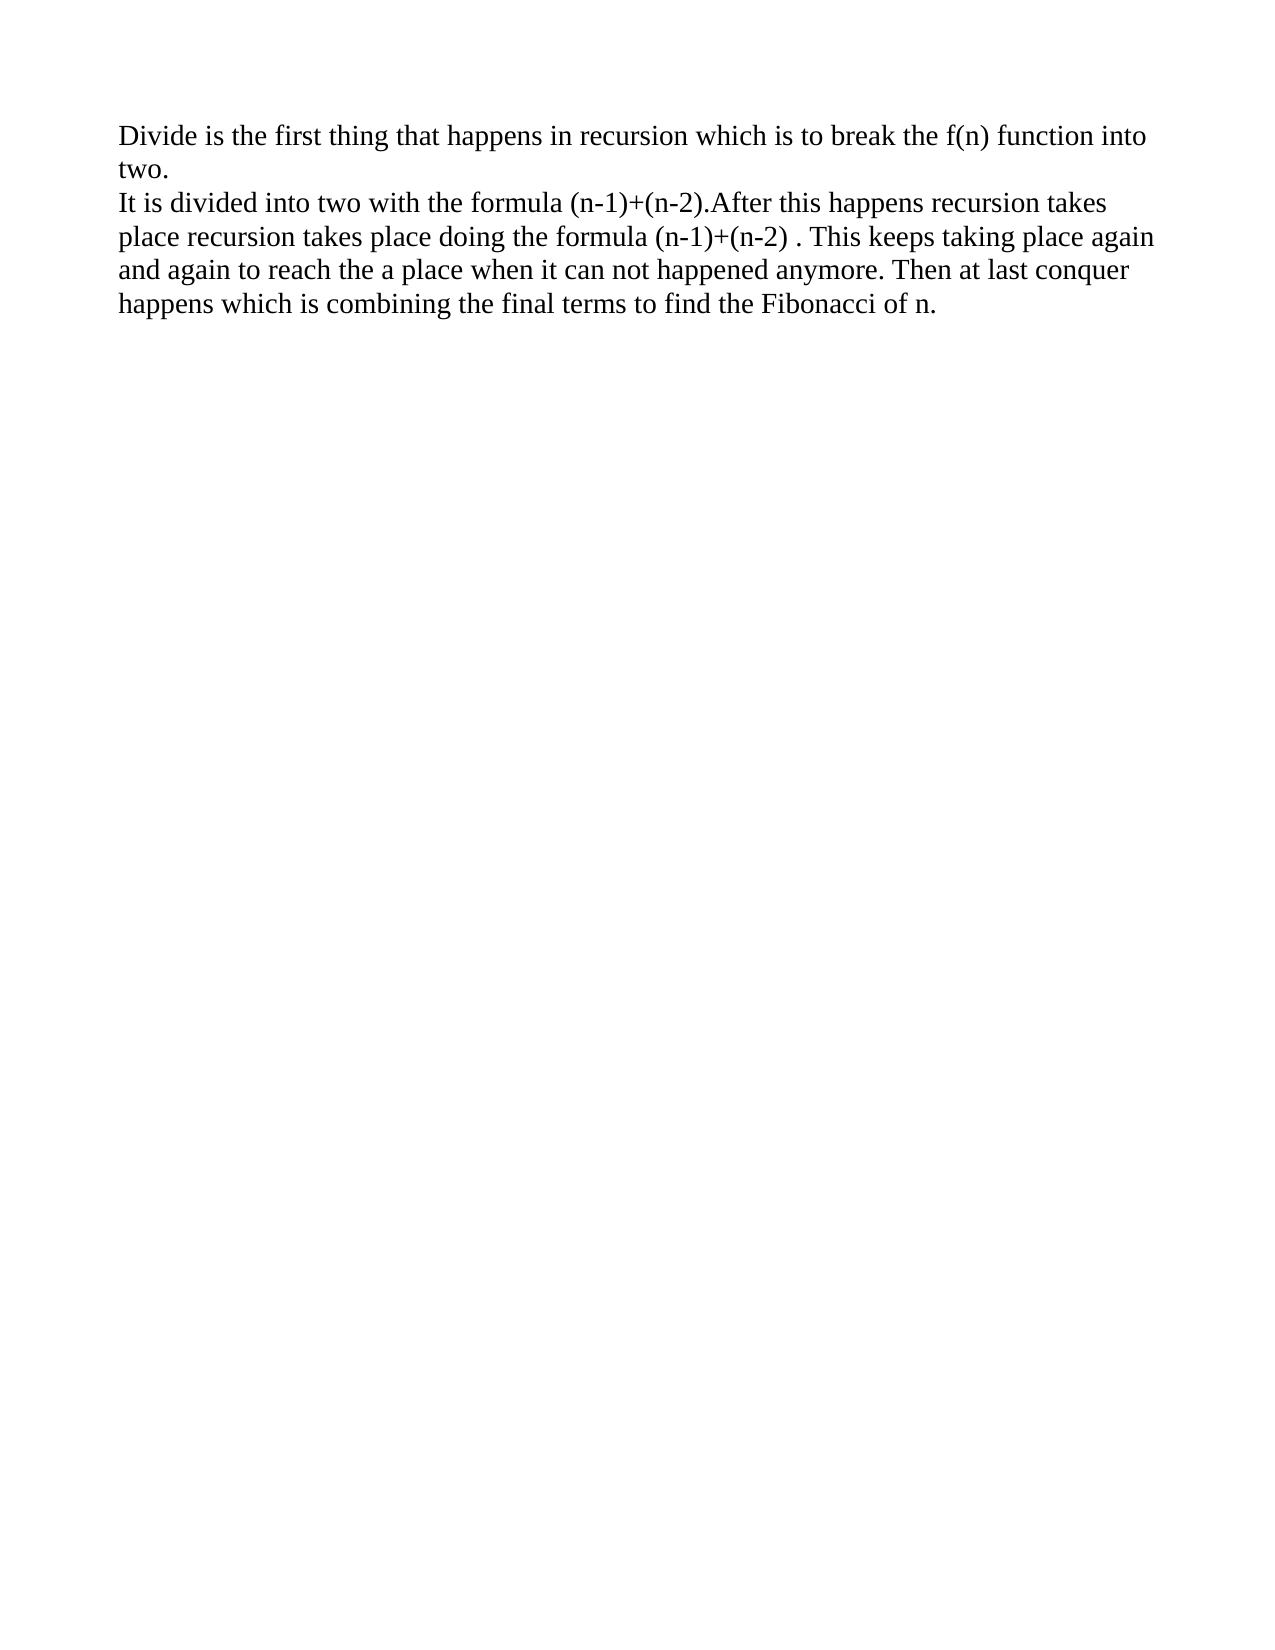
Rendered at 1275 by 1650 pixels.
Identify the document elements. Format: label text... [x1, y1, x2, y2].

text It is divided into two with the formula (n-1)+(n-2).After this happens recursion takes place recursion takes place doing the formula (n-1)+(n-2) . This keeps taking place again and again to reach the a place when it can not happened anymore. Then at last conquer happens which is combining the final terms to find the Fibonacci of n. [118, 185, 1157, 319]
text Divide is the first thing that happens in recursion which is to break the f(n) function into two. [118, 118, 1157, 185]
